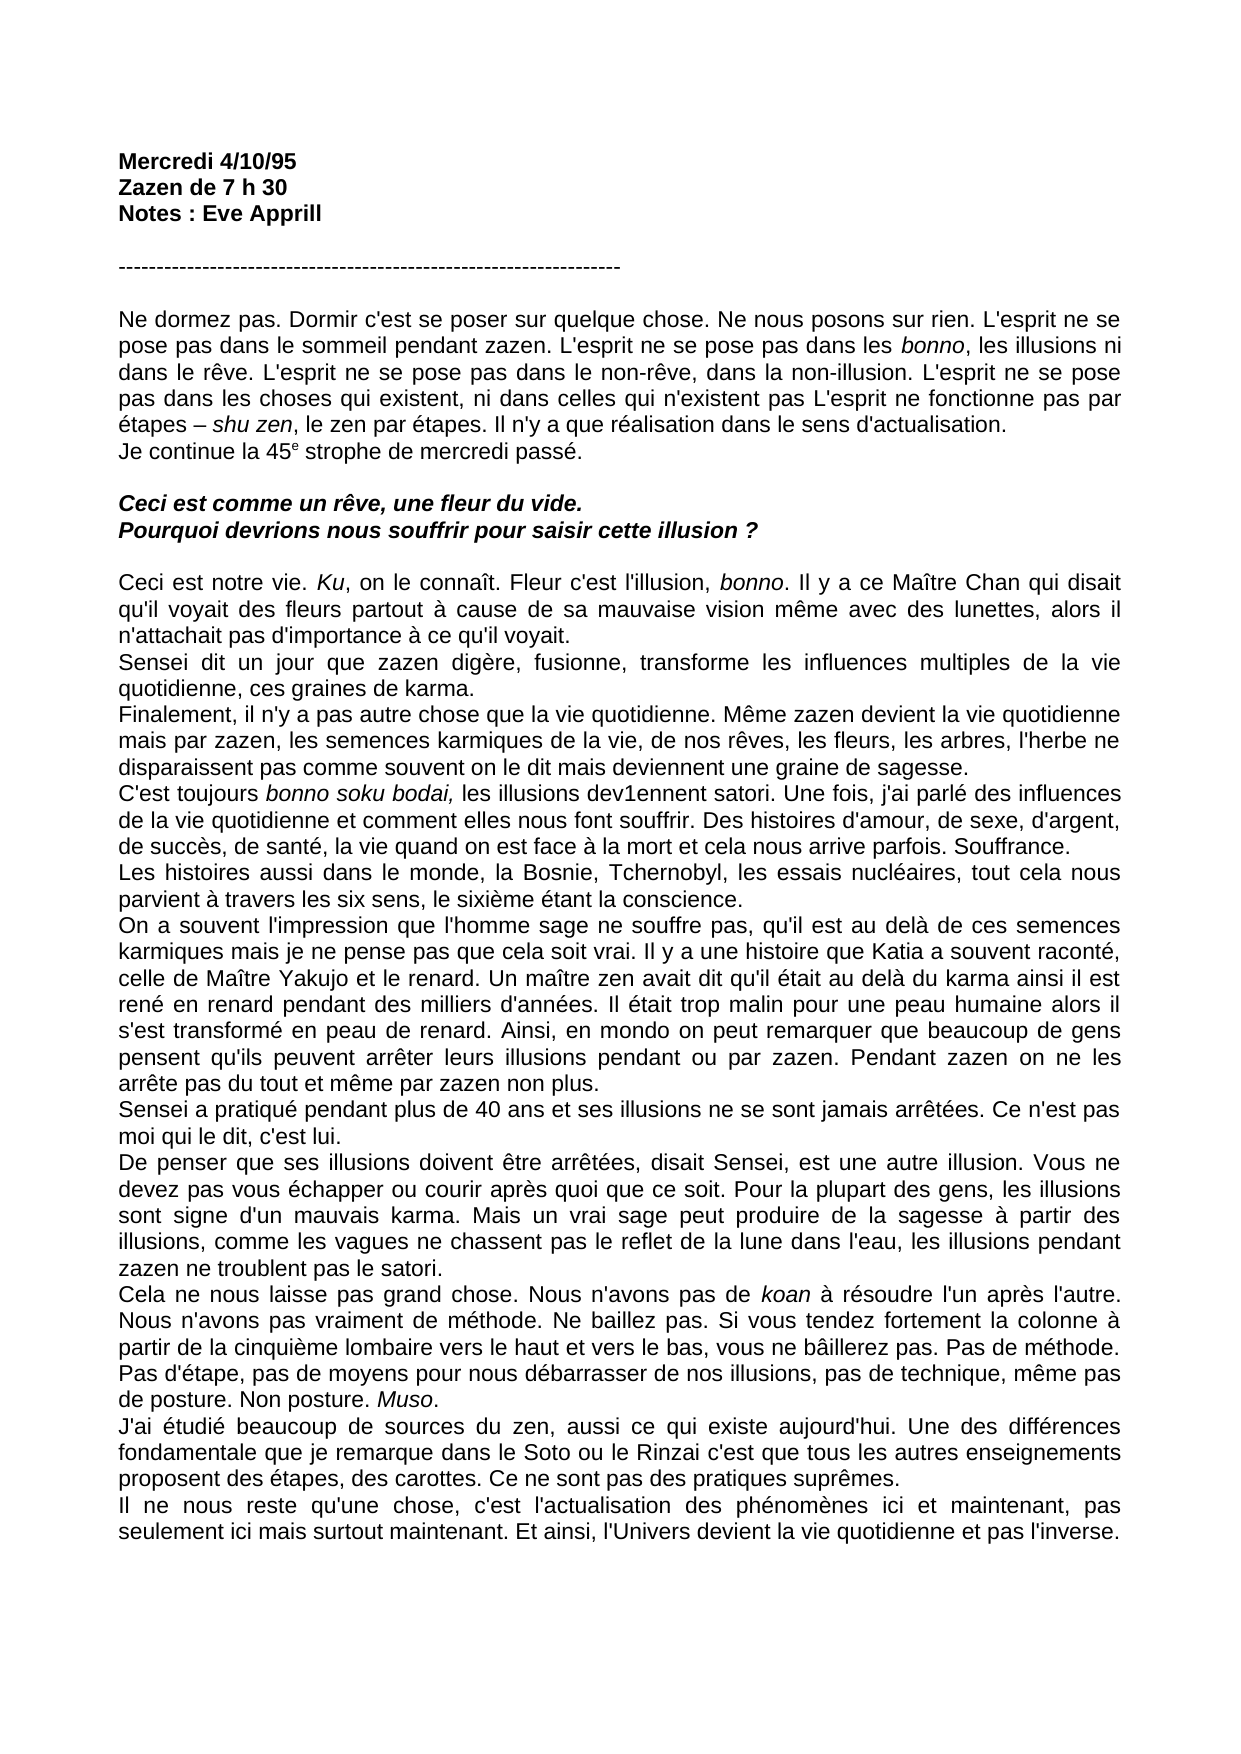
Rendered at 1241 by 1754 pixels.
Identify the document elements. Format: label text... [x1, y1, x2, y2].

text Ceci est comme un rêve, une fleur du vide. [118, 490, 1122, 517]
text C'est toujours bonno soku bodai, les illusions dev1ennent satori. Une fois, j'ai parlé des influences de la vie quotidienne et comment elles nous font souffrir. Des histoires d'amour, de sexe, d'argent, de succès, de santé, la vie quand on est face à la mort et cela nous arrive parfois. Souffrance. [118, 780, 1122, 859]
text Pourquoi devrions nous souffrir pour saisir cette illusion ? [118, 517, 1122, 543]
text On a souvent l'impression que l'homme sage ne souffre pas, qu'il est au delà de ces semences karmiques mais je ne pense pas que cela soit vrai. Il y a une histoire que Katia a souvent raconté, celle de Maître Yakujo et le renard. Un maître zen avait dit qu'il était au delà du karma ainsi il est rené en renard pendant des milliers d'années. Il était trop malin pour une peau humaine alors il s'est transformé en peau de renard. Ainsi, en mondo on peut remarquer que beaucoup de gens pensent qu'ils peuvent arrêter leurs illusions pendant ou par zazen. Pendant zazen on ne les arrête pas du tout et même par zazen non plus. [118, 912, 1122, 1096]
text Sensei a pratiqué pendant plus de 40 ans et ses illusions ne se sont jamais arrêtées. Ce n'est pas moi qui le dit, c'est lui. [118, 1096, 1122, 1149]
text ------------------------------------------------------------------ [118, 253, 1122, 279]
text J'ai étudié beaucoup de sources du zen, aussi ce qui existe aujourd'hui. Une des différences fondamentale que je remarque dans le Soto ou le Rinzai c'est que tous les autres enseignements proposent des étapes, des carottes. Ce ne sont pas des pratiques suprêmes. [118, 1413, 1122, 1492]
text Notes : Eve Apprill [118, 200, 1122, 227]
text Ceci est notre vie. Ku, on le connaît. Fleur c'est l'illusion, bonno. Il y a ce Maître Chan qui disait qu'il voyait des fleurs partout à cause de sa mauvaise vision même avec des lunettes, alors il n'attachait pas d'importance à ce qu'il voyait. [118, 569, 1122, 648]
text Mercredi 4/10/95 [118, 148, 1122, 174]
text Il ne nous reste qu'une chose, c'est l'actualisation des phénomènes ici et maintenant, pas seulement ici mais surtout maintenant. Et ainsi, l'Univers devient la vie quotidienne et pas l'inverse. [118, 1492, 1122, 1544]
text De penser que ses illusions doivent être arrêtées, disait Sensei, est une autre illusion. Vous ne devez pas vous échapper ou courir après quoi que ce soit. Pour la plupart des gens, les illusions sont signe d'un mauvais karma. Mais un vrai sage peut produire de la sagesse à partir des illusions, comme les vagues ne chassent pas le reflet de la lune dans l'eau, les illusions pendant zazen ne troublent pas le satori. [118, 1149, 1122, 1281]
text Zazen de 7 h 30 [118, 174, 1122, 200]
text Les histoires aussi dans le monde, la Bosnie, Tchernobyl, les essais nucléaires, tout cela nous parvient à travers les six sens, le sixième étant la conscience. [118, 859, 1122, 912]
text Cela ne nous laisse pas grand chose. Nous n'avons pas de koan à résoudre l'un après l'autre. Nous n'avons pas vraiment de méthode. Ne baillez pas. Si vous tendez fortement la colonne à partir de la cinquième lombaire vers le haut et vers le bas, vous ne bâillerez pas. Pas de méthode. Pas d'étape, pas de moyens pour nous débarrasser de nos illusions, pas de technique, même pas de posture. Non posture. Muso. [118, 1281, 1122, 1413]
text Sensei dit un jour que zazen digère, fusionne, transforme les influences multiples de la vie quotidienne, ces graines de karma. [118, 648, 1122, 701]
text Finalement, il n'y a pas autre chose que la vie quotidienne. Même zazen devient la vie quotidienne mais par zazen, les semences karmiques de la vie, de nos rêves, les fleurs, les arbres, l'herbe ne disparaissent pas comme souvent on le dit mais deviennent une graine de sagesse. [118, 701, 1122, 780]
text Ne dormez pas. Dormir c'est se poser sur quelque chose. Ne nous posons sur rien. L'esprit ne se pose pas dans le sommeil pendant zazen. L'esprit ne se pose pas dans les bonno, les illusions ni dans le rêve. L'esprit ne se pose pas dans le non-rêve, dans la non-illusion. L'esprit ne se pose pas dans les choses qui existent, ni dans celles qui n'existent pas L'esprit ne fonctionne pas par étapes – shu zen, le zen par étapes. Il n'y a que réalisation dans le sens d'actualisation. [118, 306, 1122, 438]
text Je continue la 45e strophe de mercredi passé. [118, 438, 1122, 464]
